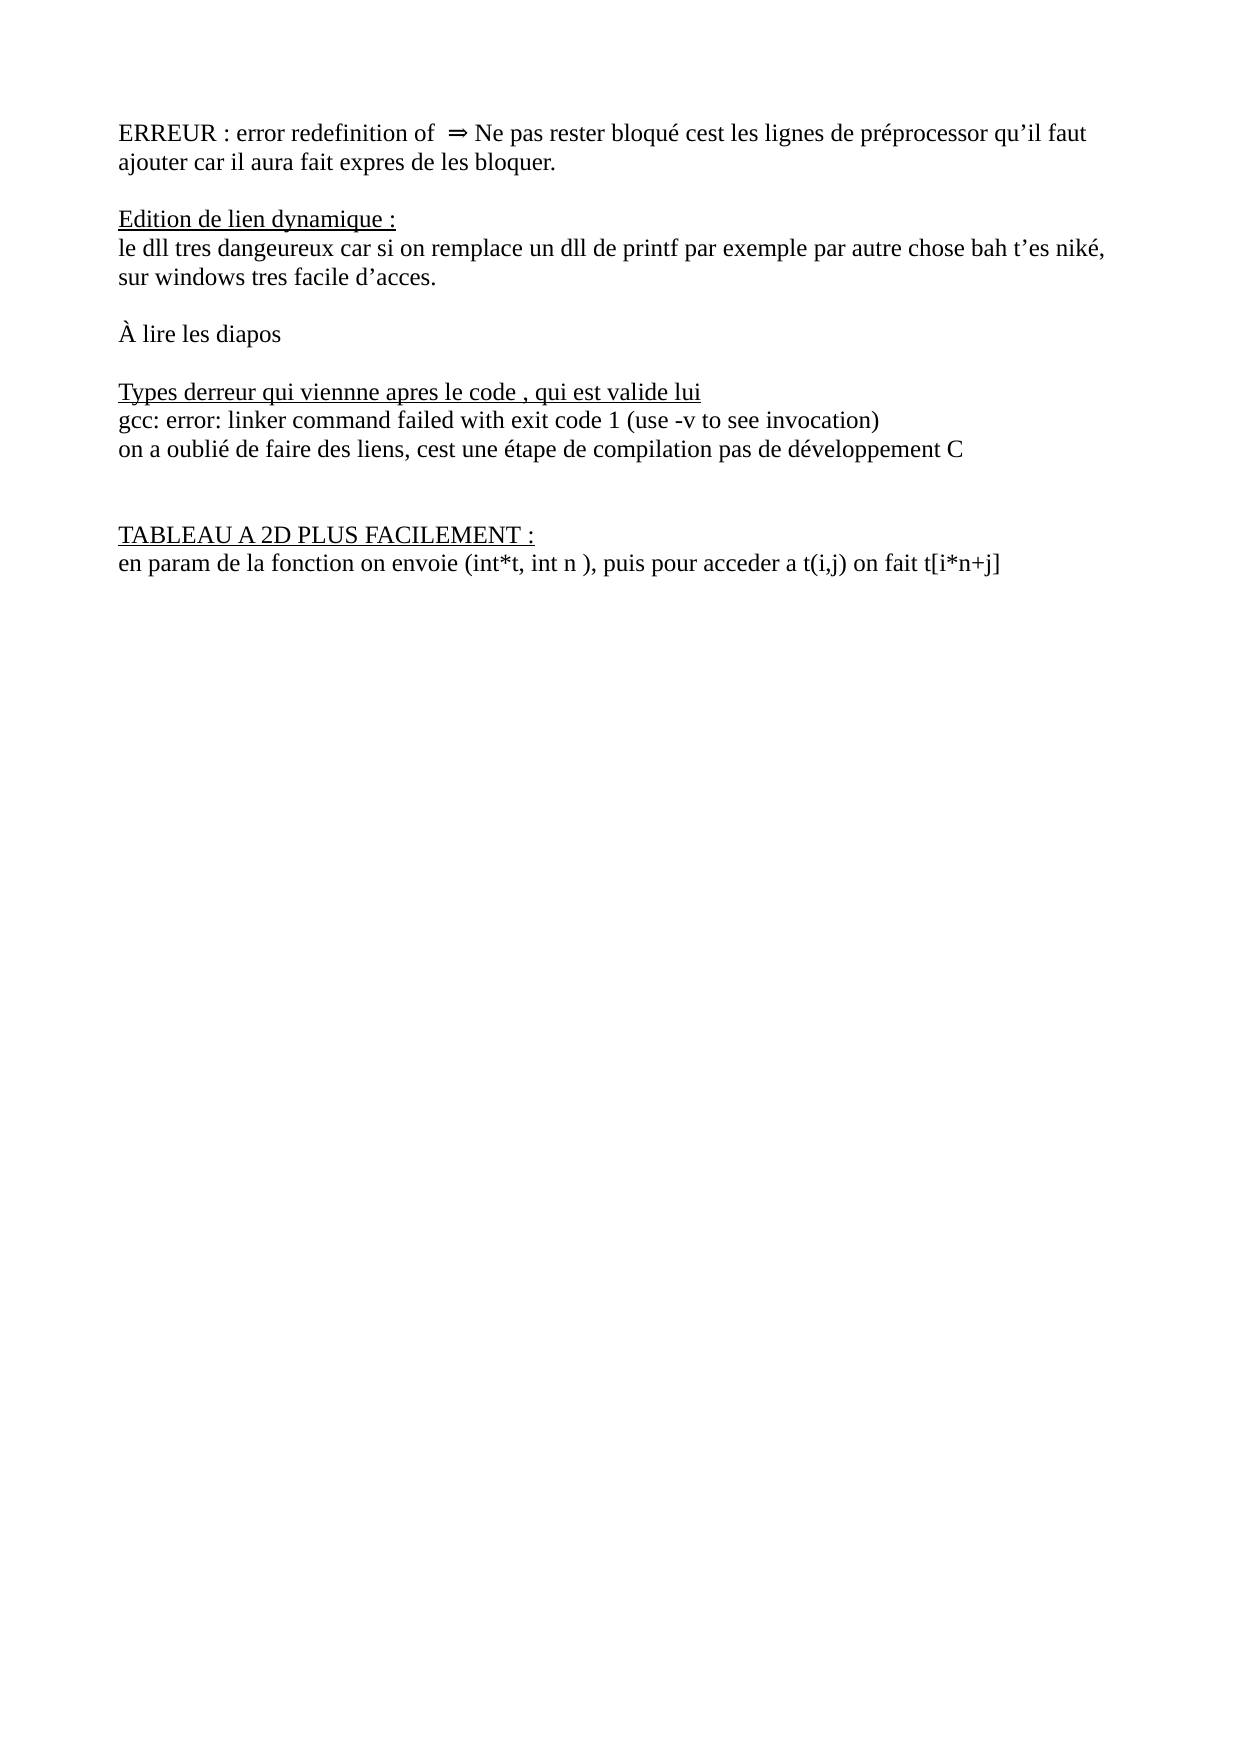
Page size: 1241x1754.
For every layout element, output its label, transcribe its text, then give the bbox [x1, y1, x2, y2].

text TABLEAU A 2D PLUS FACILEMENT : [118, 520, 1122, 548]
text en param de la fonction on envoie (int*t, int n ), puis pour acceder a t(i,j) on fait t[i*n+j] [118, 548, 1122, 577]
text gcc: error: linker command failed with exit code 1 (use -v to see invocation) [118, 406, 1122, 434]
text on a oublié de faire des liens, cest une étape de compilation pas de développement C [118, 434, 1122, 463]
text ERREUR : error redefinition of ⇒ Ne pas rester bloqué cest les lignes de préprocessor qu’il faut ajouter car il aura fait expres de les bloquer. [118, 118, 1122, 176]
text Edition de lien dynamique : [118, 204, 1122, 233]
text À lire les diapos [118, 319, 1122, 348]
text le dll tres dangeureux car si on remplace un dll de printf par exemple par autre chose bah t’es niké, sur windows tres facile d’acces. [118, 233, 1122, 291]
text Types derreur qui viennne apres le code , qui est valide lui [118, 377, 1122, 406]
